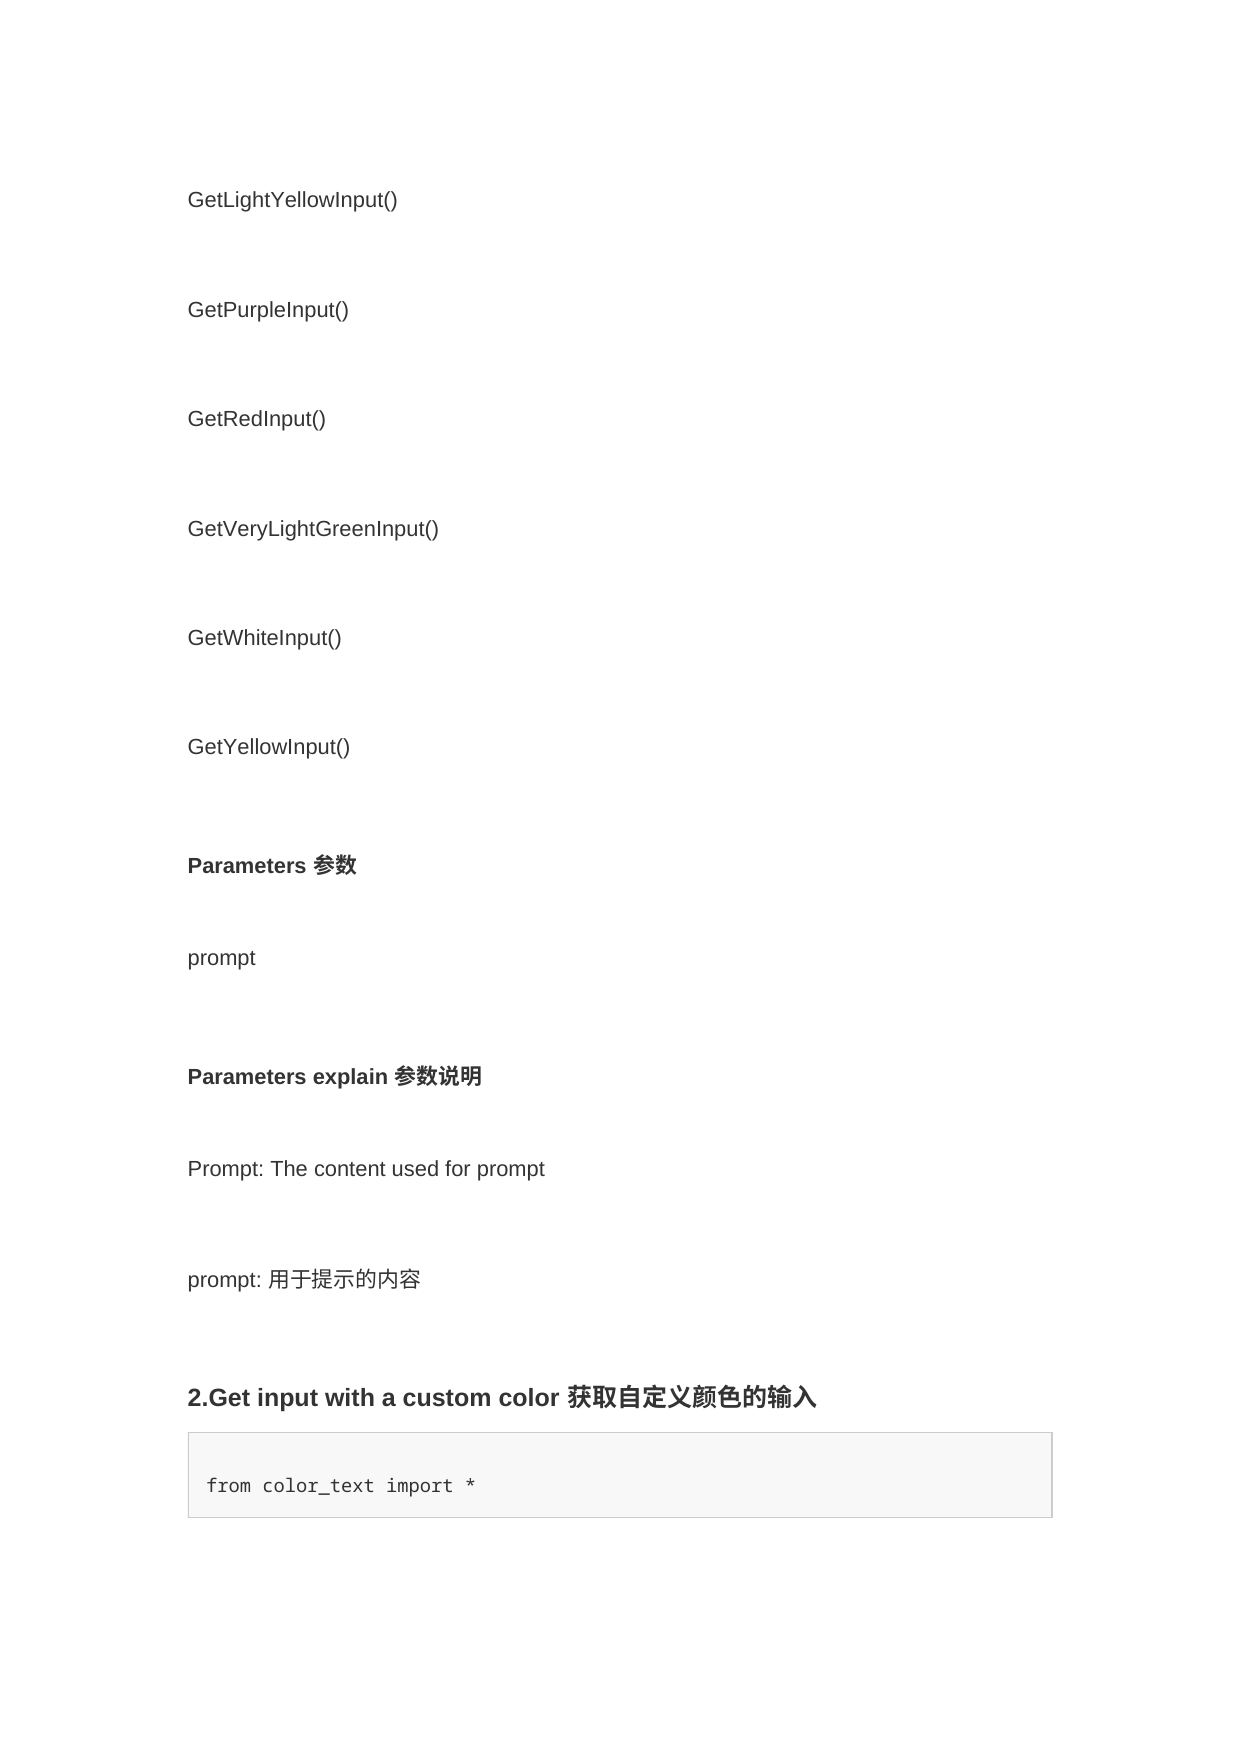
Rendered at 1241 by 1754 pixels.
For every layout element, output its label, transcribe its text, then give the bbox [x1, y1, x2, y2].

text GetRedInput() [187, 377, 1053, 439]
text from color_text import * [189, 1433, 1051, 1517]
text GetPurpleInput() [187, 268, 1053, 330]
text Parameters 参数 [187, 822, 1053, 885]
text prompt: 用于提示的内容 [187, 1236, 1053, 1299]
text GetLightYellowInput() [187, 158, 1053, 221]
text Prompt: The content used for prompt [187, 1127, 1053, 1189]
text Parameters explain 参数说明 [187, 1033, 1053, 1096]
text GetWhiteInput() [187, 596, 1053, 658]
text GetVeryLightGreenInput() [187, 486, 1053, 549]
text 2.Get input with a custom color 获取自定义颜色的输入 [187, 1353, 1053, 1416]
text prompt [187, 916, 1053, 978]
text GetYellowInput() [187, 705, 1053, 768]
